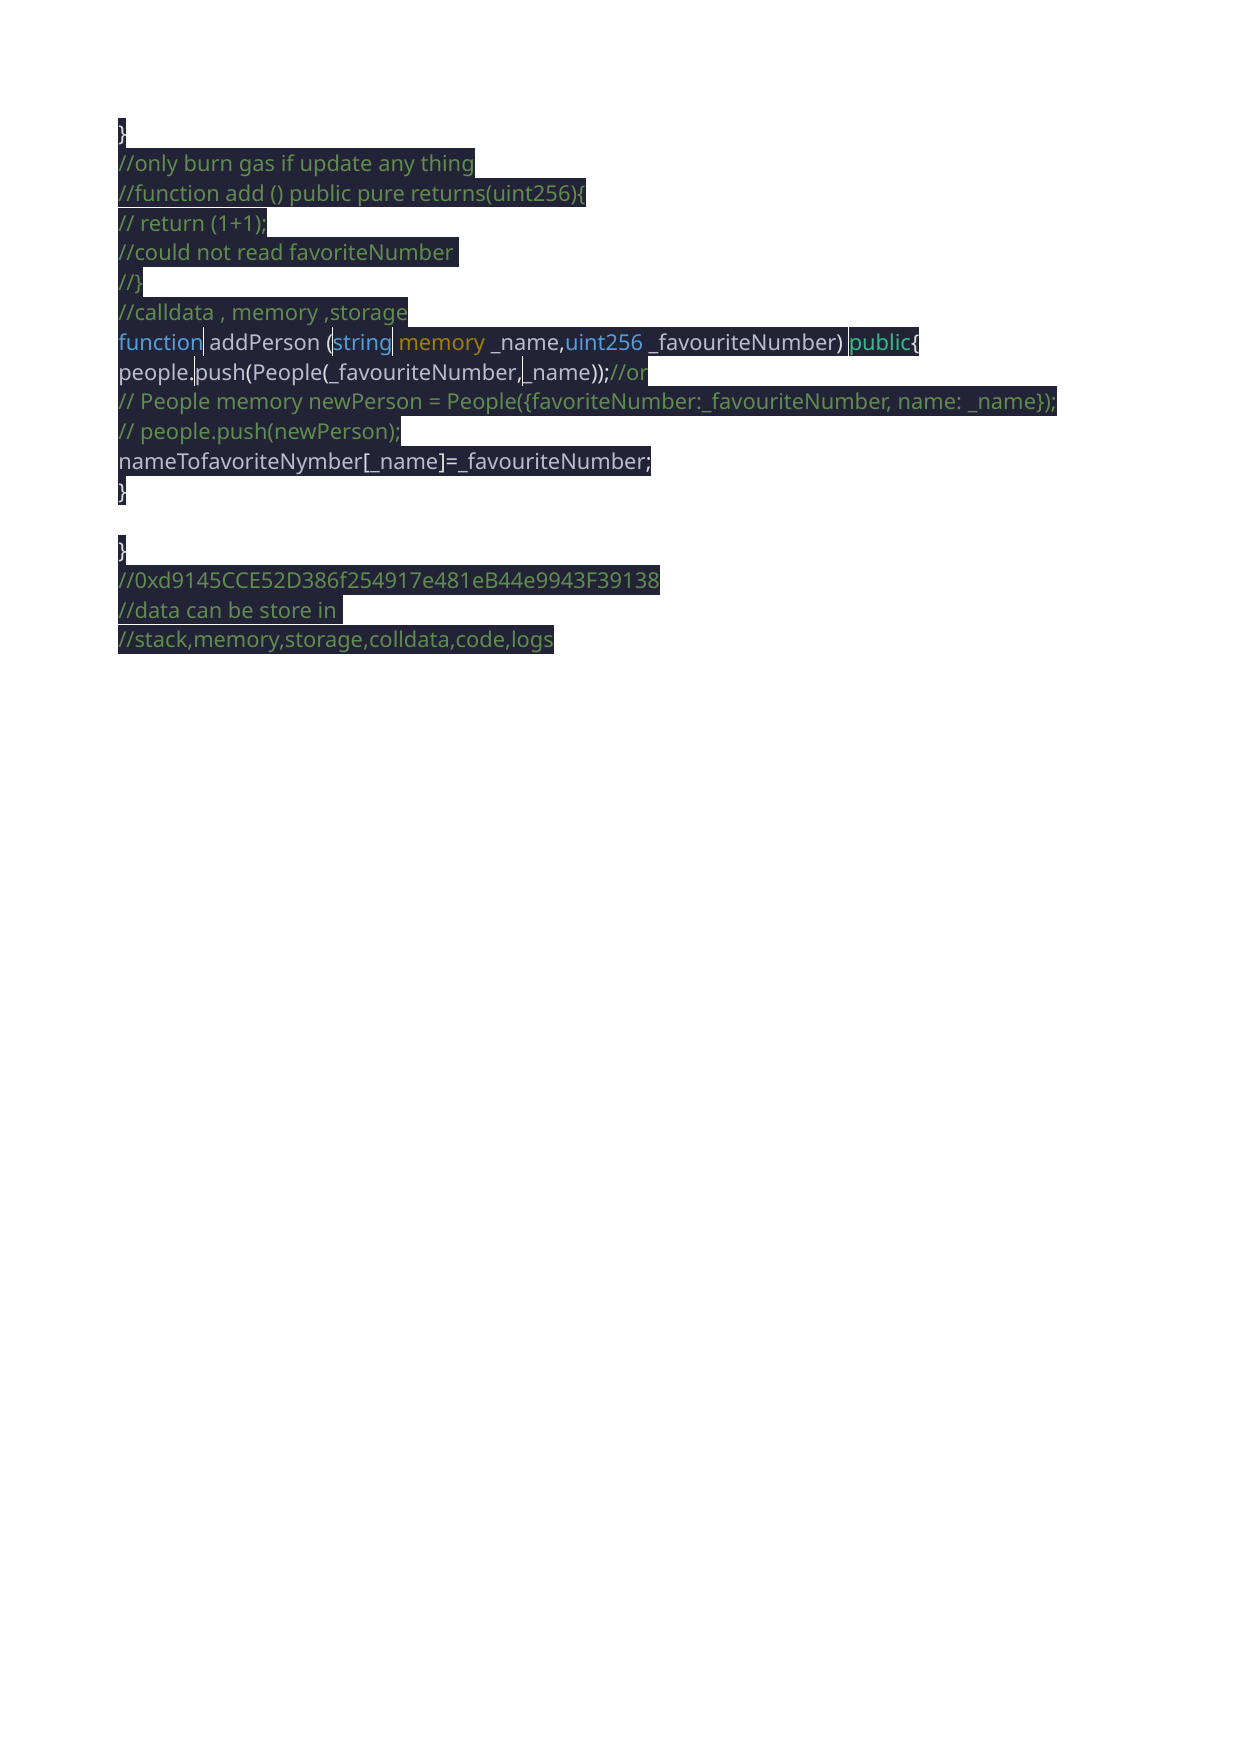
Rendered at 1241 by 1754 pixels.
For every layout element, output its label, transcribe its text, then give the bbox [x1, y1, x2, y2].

text } [118, 118, 1122, 148]
text //function add () public pure returns(uint256){ [118, 178, 1122, 207]
text nameTofavoriteNymber[_name]=_favouriteNumber; [118, 446, 1122, 476]
text //stack,memory,storage,colldata,code,logs [118, 624, 1122, 654]
text //0xd9145CCE52D386f254917e481eB44e9943F39138 [118, 565, 1122, 595]
text //} [118, 267, 1122, 297]
text //only burn gas if update any thing [118, 148, 1122, 178]
text } [118, 535, 1122, 565]
text //data can be store in [118, 595, 1122, 624]
text //calldata , memory ,storage [118, 297, 1122, 327]
text // people.push(newPerson); [118, 416, 1122, 446]
text //could not read favoriteNumber [118, 237, 1122, 267]
text // People memory newPerson = People({favoriteNumber:_favouriteNumber, name: _name}); [118, 386, 1122, 416]
text } [118, 476, 1122, 505]
text // return (1+1); [118, 207, 1122, 237]
text people.push(People(_favouriteNumber,_name));//or [118, 356, 1122, 386]
text function addPerson (string memory _name,uint256 _favouriteNumber) public{ [118, 327, 1122, 356]
